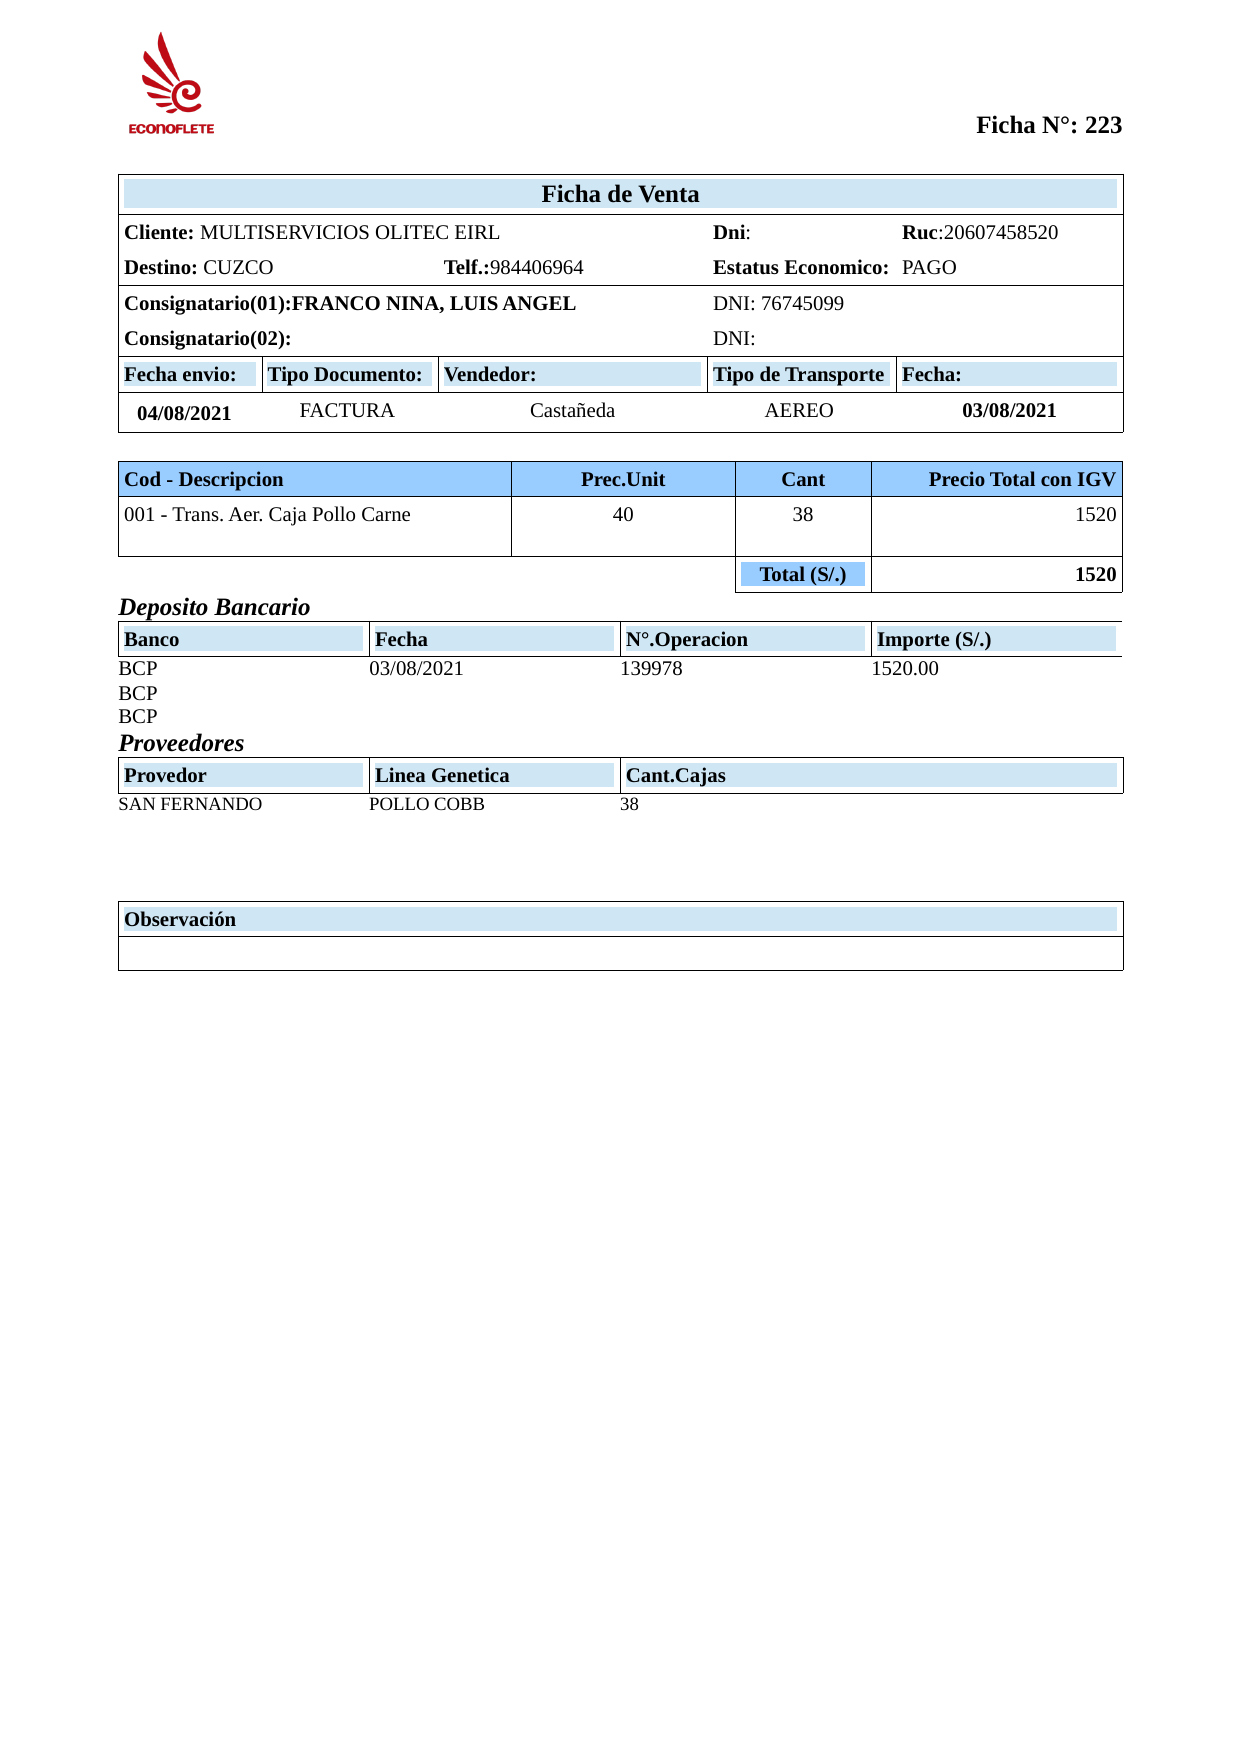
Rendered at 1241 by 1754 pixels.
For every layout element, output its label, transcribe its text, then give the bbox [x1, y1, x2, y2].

table_cell [119, 937, 1123, 969]
table_cell BCP [118, 680, 369, 704]
table_header Banco [119, 622, 369, 656]
table_header Cod - Descripcion [119, 462, 511, 496]
table_cell Consignatario(02): [119, 321, 707, 356]
table_cell DNI: 76745099 [707, 286, 1123, 321]
table_cell 38 [736, 497, 871, 556]
table_header Precio Total con IGV [872, 462, 1122, 496]
table_cell [369, 680, 620, 704]
table_cell 1520 [872, 497, 1122, 556]
table_cell [369, 879, 620, 901]
table_cell Fecha: [897, 357, 1123, 392]
table_cell DNI: [707, 321, 1123, 356]
table_cell [620, 705, 871, 728]
table_header Linea Genetica [370, 758, 620, 793]
text Proveedores [118, 728, 1122, 757]
table_cell [369, 705, 620, 728]
table_cell 04/08/2021 [119, 393, 262, 432]
table_cell POLLO COBB [369, 794, 620, 814]
table_cell Cliente: MULTISERVICIOS OLITEC EIRL [119, 215, 707, 249]
table_cell Fecha envio: [119, 357, 262, 392]
table_header Importe (S/.) [872, 622, 1122, 656]
table_cell Ruc:20607458520 [896, 215, 1123, 249]
table_cell BCP [118, 705, 369, 728]
table_cell 03/08/2021 [896, 393, 1123, 432]
table_cell 001 - Trans. Aer. Caja Pollo Carne [119, 497, 511, 556]
table_cell AEREO [707, 393, 896, 432]
table_cell [118, 879, 369, 901]
table_cell Destino: CUZCO [119, 249, 438, 285]
table_header Provedor [119, 758, 369, 793]
table_cell [369, 858, 620, 879]
table_header Ficha de Venta [119, 175, 1123, 214]
table_cell [620, 836, 1123, 858]
text Deposito Bancario [118, 592, 1122, 621]
table_cell 1520.00 [871, 657, 1122, 680]
table_cell [511, 557, 735, 592]
table_cell [369, 836, 620, 858]
table_cell PAGO [896, 249, 1123, 285]
table_header Cant [736, 462, 871, 496]
table_cell Total (S/.) [736, 557, 871, 592]
table_cell Consignatario(01):FRANCO NINA, LUIS ANGEL [119, 286, 707, 321]
table_cell Dni: [707, 215, 896, 249]
table_cell [871, 705, 1122, 728]
table_cell BCP [118, 657, 369, 680]
table_header Observación [119, 902, 1123, 936]
table_cell Tipo de Transporte [708, 357, 896, 392]
table_cell 38 [620, 794, 1123, 814]
table_header N°.Operacion [621, 622, 871, 656]
table_cell [118, 858, 369, 879]
table_cell Estatus Economico: [707, 249, 896, 285]
table_cell [118, 557, 511, 592]
table_cell 40 [512, 497, 735, 556]
picture [118, 31, 225, 134]
table_cell Tipo Documento: [263, 357, 438, 392]
table_cell [871, 680, 1122, 704]
table_header Prec.Unit [512, 462, 735, 496]
table_cell [620, 858, 1123, 879]
table_cell [118, 815, 369, 836]
table_cell 1520 [872, 557, 1122, 592]
table_cell [620, 815, 1123, 836]
table_cell [118, 836, 369, 858]
table_cell Telf.:984406964 [438, 249, 707, 285]
table_cell SAN FERNANDO [118, 794, 369, 814]
table_cell Castañeda [438, 393, 707, 432]
table_cell Vendedor: [439, 357, 707, 392]
table_header Fecha [370, 622, 620, 656]
table_cell 139978 [620, 657, 871, 680]
table_cell [369, 815, 620, 836]
table_cell [620, 879, 1123, 901]
table_cell FACTURA [262, 393, 438, 432]
table_header Cant.Cajas [621, 758, 1123, 793]
table_cell [620, 680, 871, 704]
table_cell 03/08/2021 [369, 657, 620, 680]
